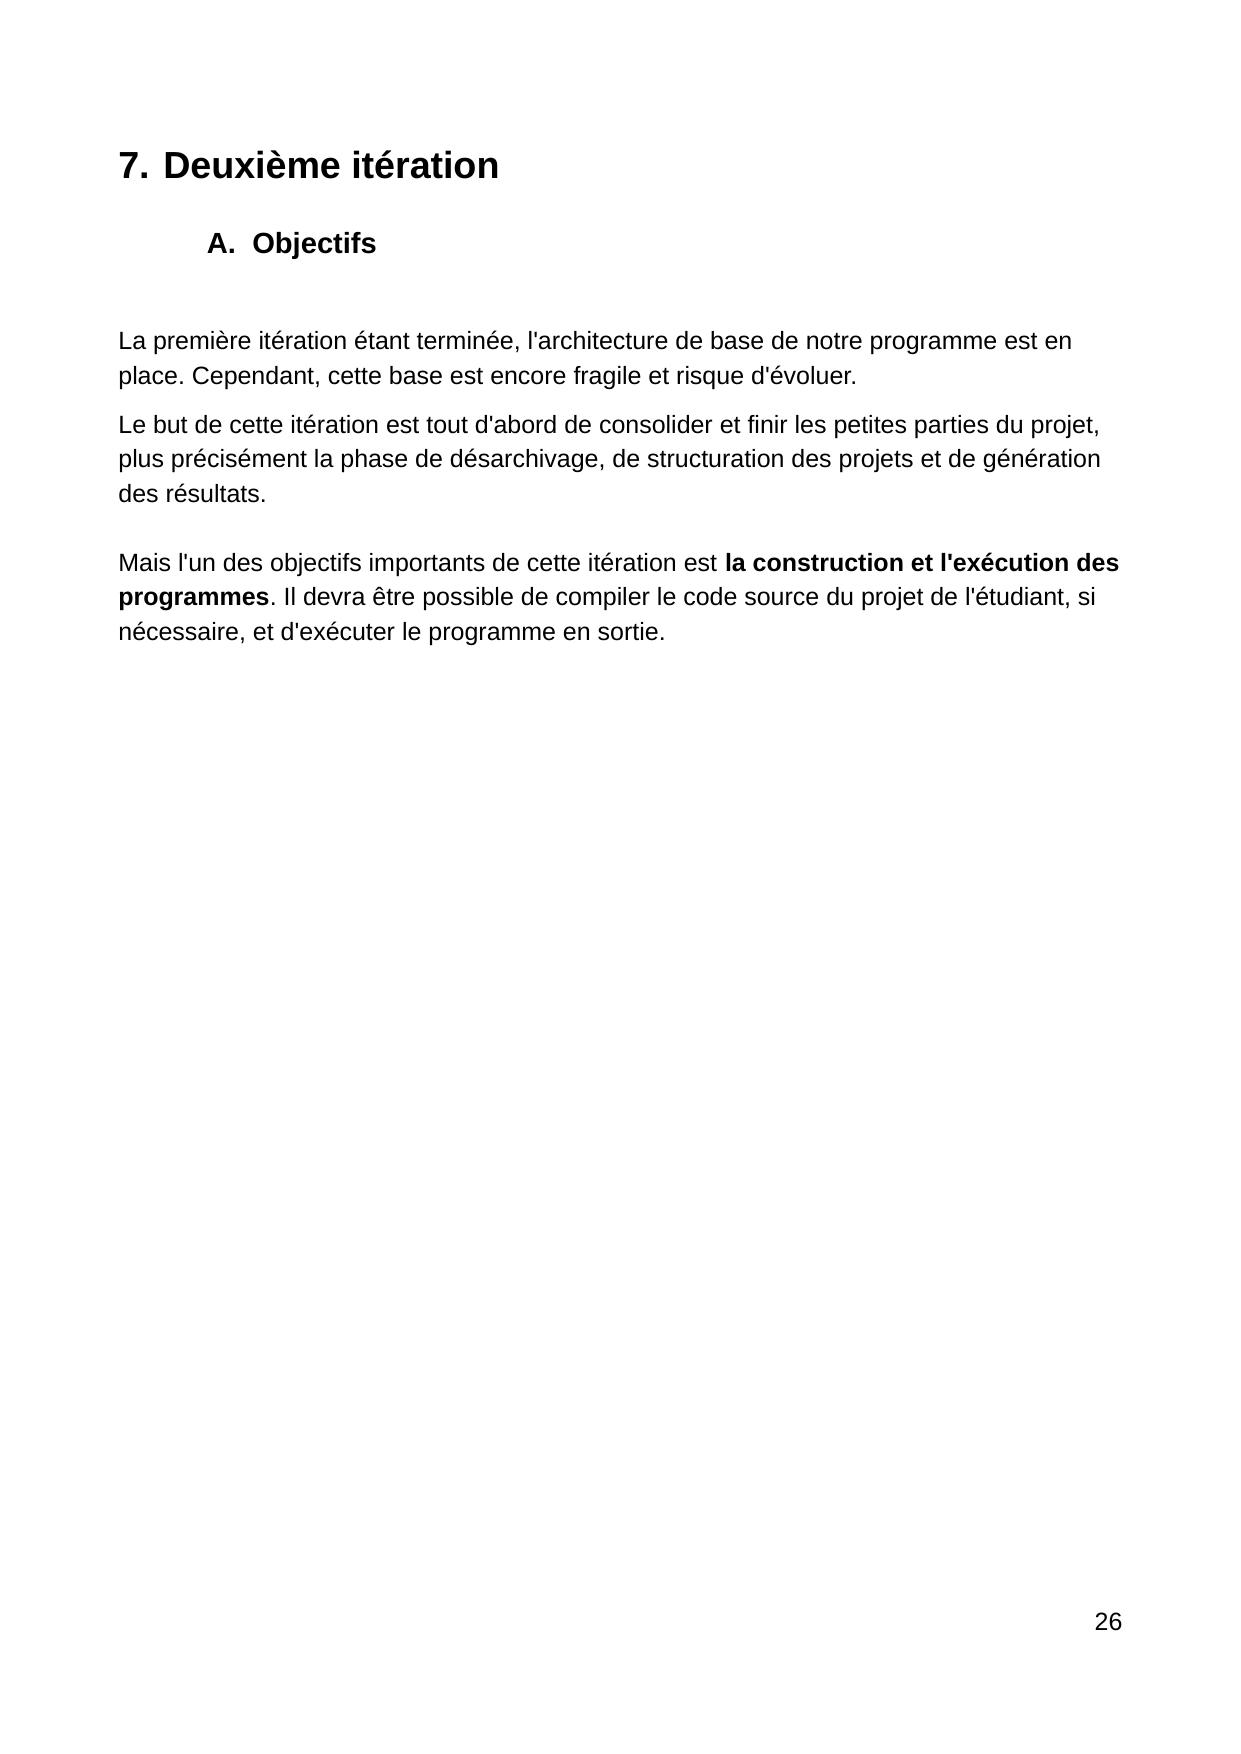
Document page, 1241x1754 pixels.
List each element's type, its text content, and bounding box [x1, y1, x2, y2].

subtitle Objectifs [178, 226, 1122, 260]
text Le but de cette itération est tout d'abord de consolider et finir les petites parties du projet, plus précisément la phase de désarchivage, de structuration des projets et de génération des résultats. Mais l'un des objectifs importants de cette itération est la construction et l'exécution des programmes. Il devra être possible de compiler le code source du projet de l'étudiant, si nécessaire, et d'exécuter le programme en sortie. [118, 410, 1122, 645]
text La première itération étant terminée, l'architecture de base de notre programme est en place. Cependant, cette base est encore fragile et risque d'évoluer. [118, 326, 1122, 389]
subtitle Deuxième itération [118, 143, 1122, 186]
